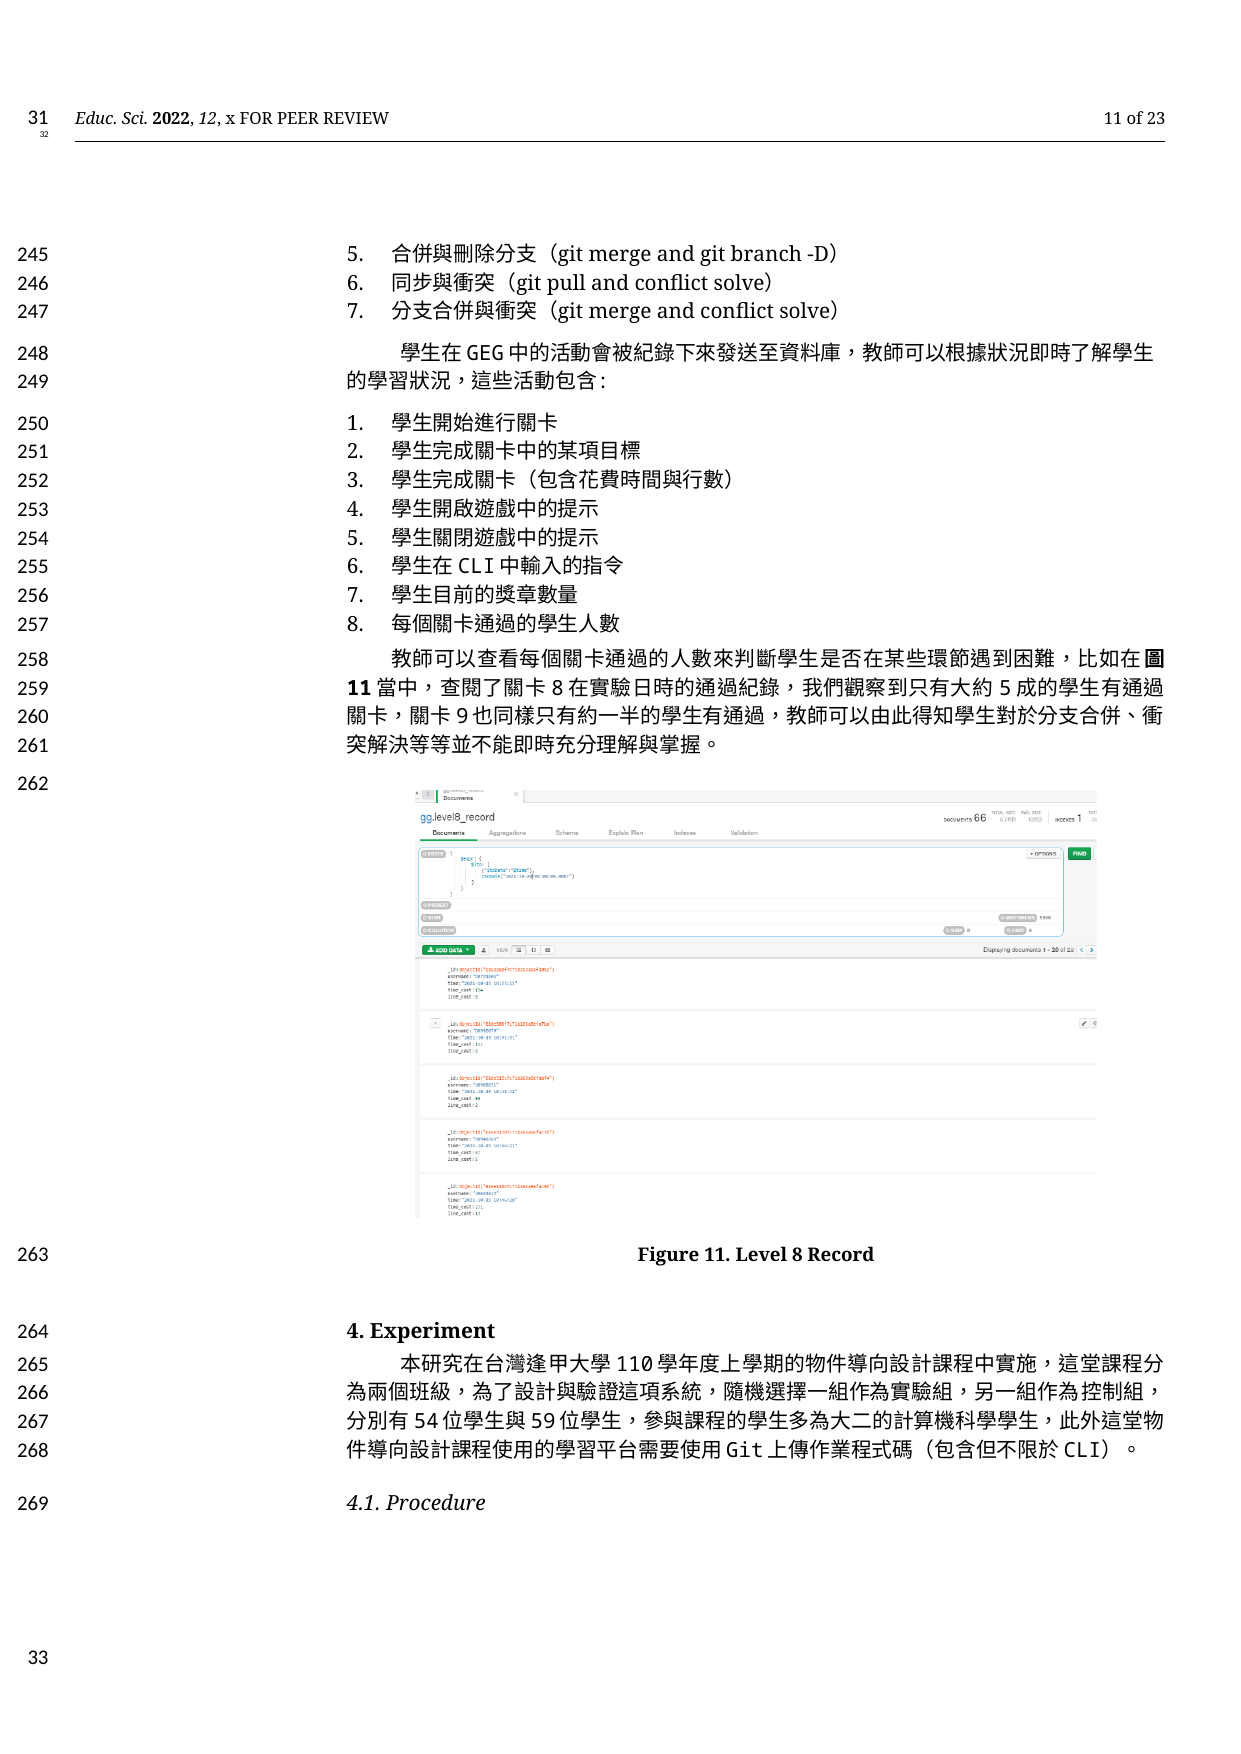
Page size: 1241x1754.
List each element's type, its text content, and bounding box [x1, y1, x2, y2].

list 學生目前的獎章數量 [347, 580, 1165, 608]
text 本研究在台灣逢甲大學110學年度上學期的物件導向設計課程中實施，這堂課程分為兩個班級，為了設計與驗證這項系統，隨機選擇一組作為實驗組，另一組作為控制組，分別有54位學生與59位學生，參與課程的學生多為大二的計算機科學學生，此外這堂物件導向設計課程使用的學習平台需要使用Git上傳作業程式碼（包含但不限於CLI）。 [347, 1350, 1165, 1463]
subtitle 4.1. Procedure [347, 1488, 1165, 1515]
list 學生關閉遊戲中的提示 [347, 522, 1165, 551]
list 學生開啟遊戲中的提示 [347, 493, 1165, 522]
subtitle 4. Experiment [347, 1317, 1165, 1344]
text Figure 11. Level 8 Record [347, 1242, 1165, 1267]
list 學生在CLI中輸入的指令 [347, 551, 1165, 580]
subtitle 學生在GEG中的活動會被紀錄下來發送至資料庫，教師可以根據狀況即時了解學生的學習狀況，這些活動包含: [347, 337, 1165, 395]
list 合併與刪除分支（git merge and git branch -D） [347, 238, 1165, 267]
list 學生完成關卡中的某項目標 [347, 436, 1165, 465]
text 教師可以查看每個關卡通過的人數來判斷學生是否在某些環節遇到困難，比如在圖11當中，查閱了關卡8在實驗日時的通過紀錄，我們觀察到只有大約5成的學生有通過關卡，關卡9也同樣只有約一半的學生有通過，教師可以由此得知學生對於分支合併、衝突解決等等並不能即時充分理解與掌握。 [347, 643, 1165, 759]
list 學生完成關卡（包含花費時間與行數） [347, 465, 1165, 493]
list 分支合併與衝突（git merge and conflict solve） [347, 296, 1165, 325]
list 同步與衝突（git pull and conflict solve） [347, 267, 1165, 296]
list 每個關卡通過的學生人數 [347, 608, 1165, 637]
list 學生開始進行關卡 [347, 407, 1165, 436]
